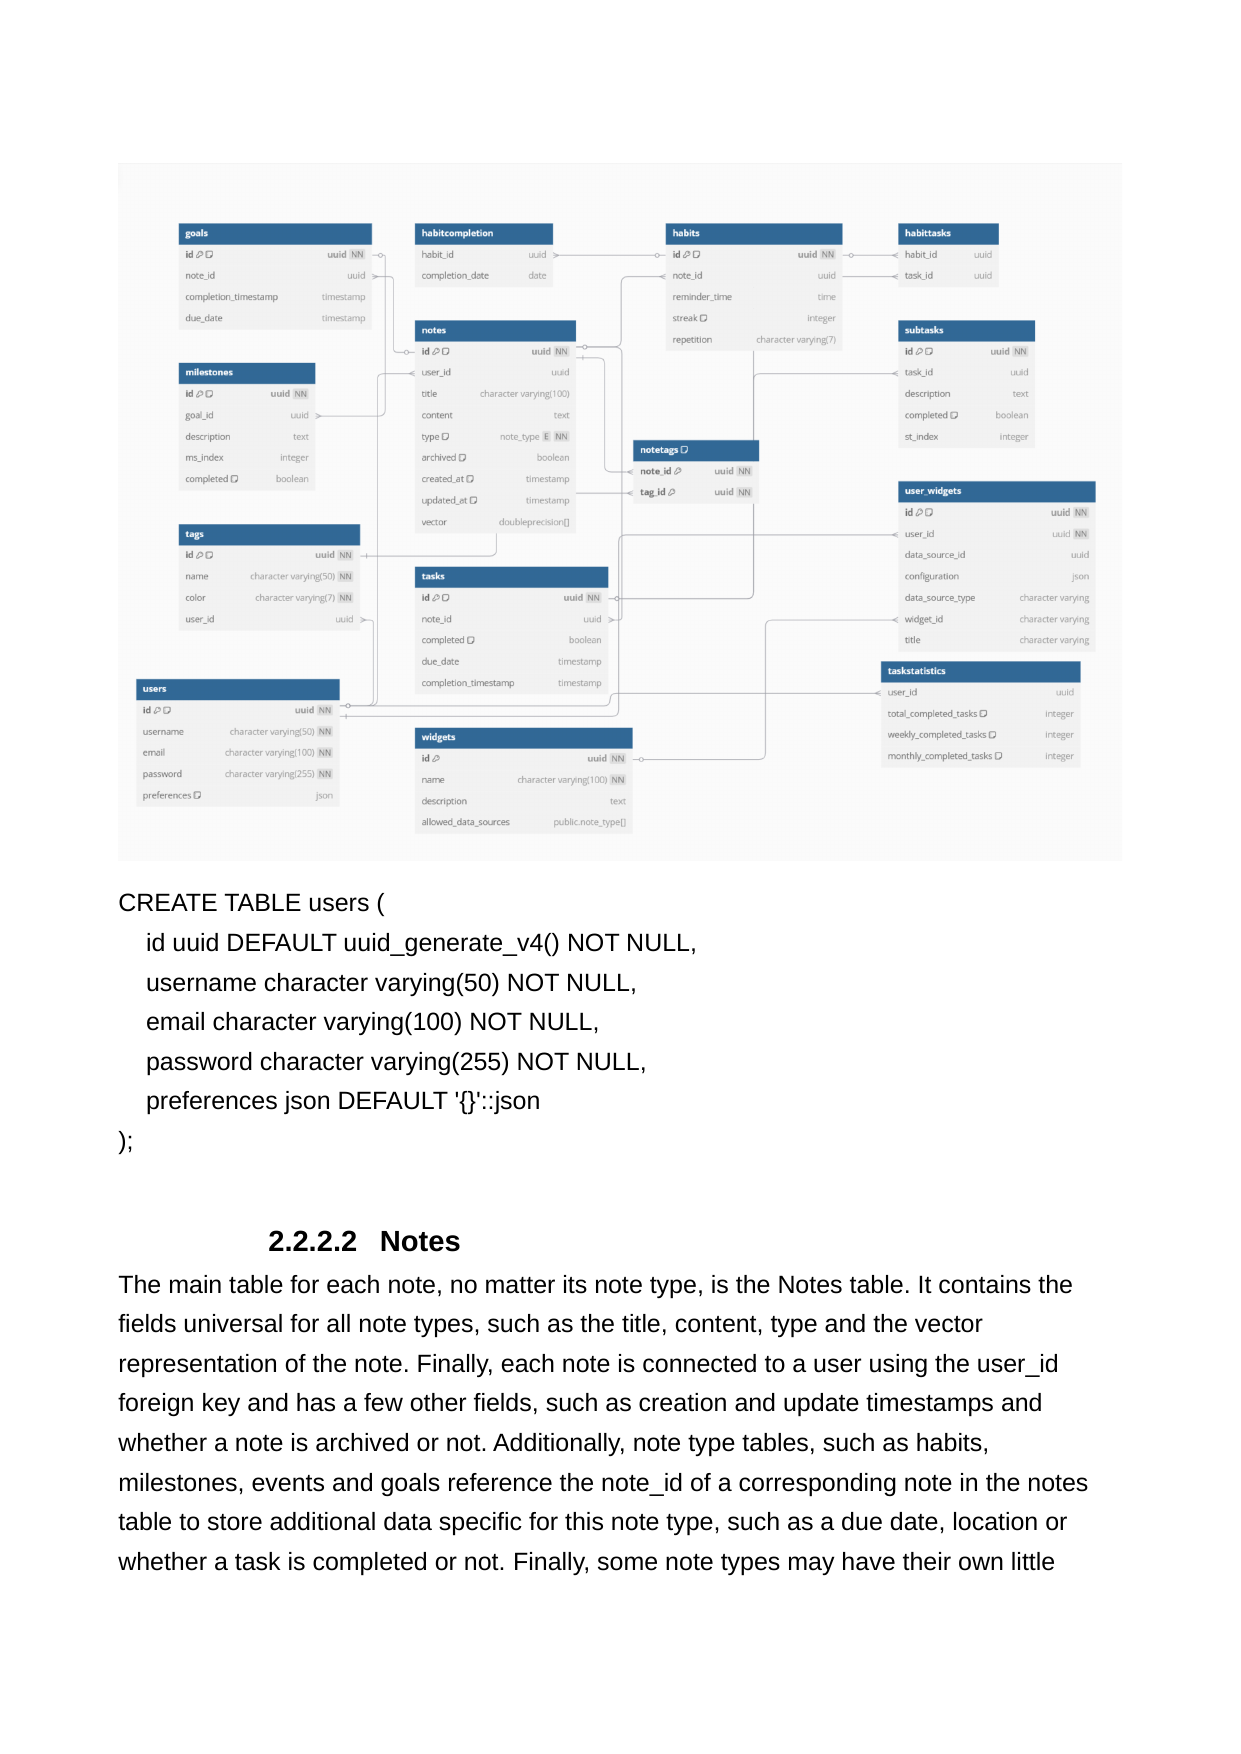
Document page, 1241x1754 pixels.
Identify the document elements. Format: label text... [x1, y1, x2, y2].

picture [118, 163, 1123, 861]
list The main table for each note, no matter its note type, is the Notes table. It contains the fields universal for all note types, such as the title, content, type and the vector representation of the note. Finally, each note is connected to a user using the user_id foreign key and has a few other fields, such as creation and update timestamps and whether a note is archived or not. Additionally, note type tables, such as habits, milestones, events and goals reference the note_id of a corresponding note in the notes table to store additional data specific for this note type, such as a due date, location or whether a task is completed or not. Finally, some note types may have their own little [118, 1270, 1122, 1576]
subtitle Notes [268, 1224, 1122, 1257]
list CREATE TABLE users ( id uuid DEFAULT uuid_generate_v4() NOT NULL, username character varying(50) NOT NULL, email character varying(100) NOT NULL, password character varying(255) NOT NULL, preferences json DEFAULT '{}'::json ); [118, 861, 1122, 1194]
